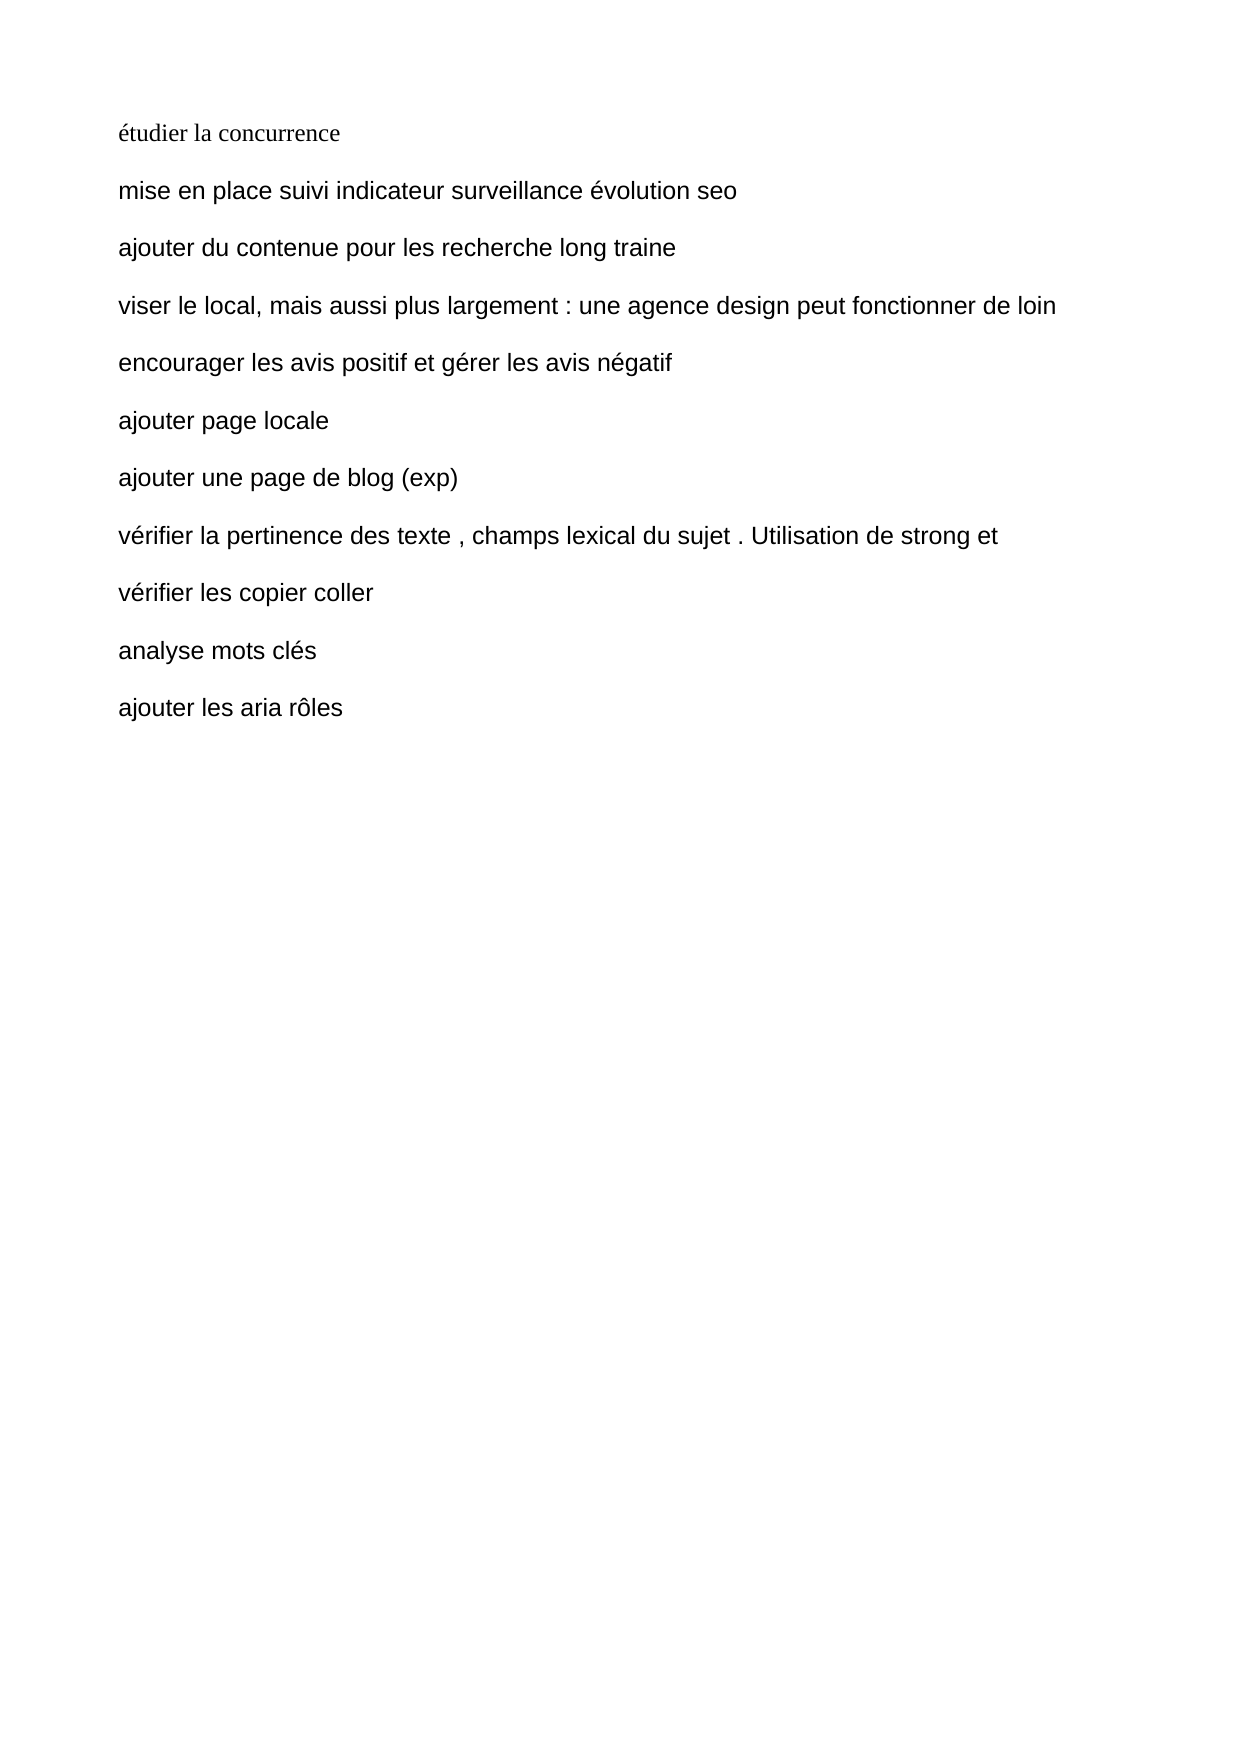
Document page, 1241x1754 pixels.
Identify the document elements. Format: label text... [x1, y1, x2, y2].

text encourager les avis positif et gérer les avis négatif [118, 348, 1122, 377]
text analyse mots clés [118, 636, 1122, 664]
text mise en place suivi indicateur surveillance évolution seo [118, 176, 1122, 204]
text ajouter du contenue pour les recherche long traine [118, 233, 1122, 262]
text ajouter les aria rôles [118, 693, 1122, 722]
text vérifier les copier coller [118, 578, 1122, 607]
text ajouter page locale [118, 406, 1122, 434]
text vérifier la pertinence des texte , champs lexical du sujet . Utilisation de strong et [118, 521, 1122, 549]
text ajouter une page de blog (exp) [118, 463, 1122, 492]
text viser le local, mais aussi plus largement : une agence design peut fonctionner de loin [118, 291, 1122, 319]
text étudier la concurrence [118, 118, 1122, 147]
